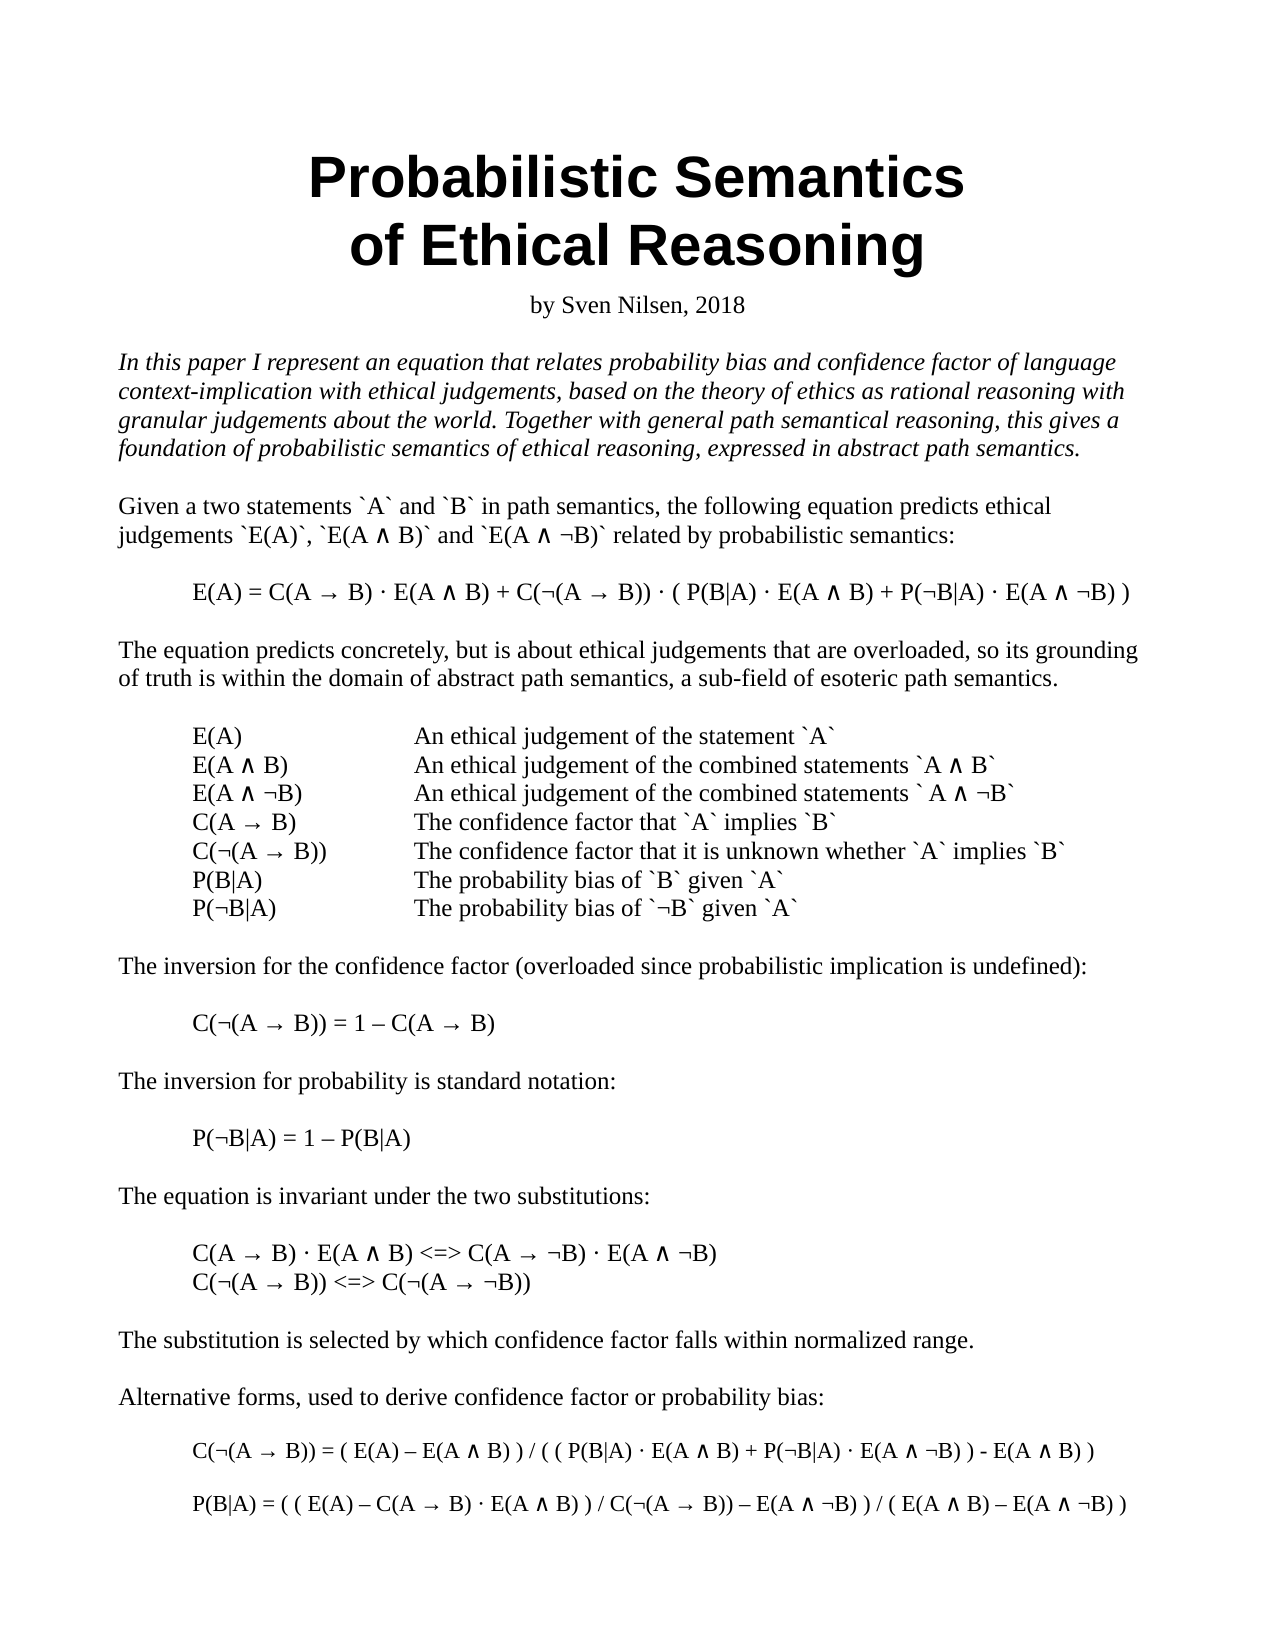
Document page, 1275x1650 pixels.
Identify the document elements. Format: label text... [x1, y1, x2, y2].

text Alternative forms, used to derive confidence factor or probability bias: [118, 1382, 1157, 1411]
text C(A → B) · E(A ∧ B) <=> C(A → ¬B) · E(A ∧ ¬B) [118, 1238, 1157, 1267]
title Probabilistic Semantics of Ethical Reasoning [118, 143, 1157, 277]
text The inversion for probability is standard notation: [118, 1066, 1157, 1095]
text The inversion for the confidence factor (overloaded since probabilistic implication is undefined): [118, 951, 1157, 980]
text P(¬B|A) The probability bias of `¬B` given `A` [118, 893, 1157, 922]
text C(¬(A → B)) <=> C(¬(A → ¬B)) [118, 1267, 1157, 1296]
text C(¬(A → B)) The confidence factor that it is unknown whether `A` implies `B` [118, 836, 1157, 865]
text E(A ∧ B) An ethical judgement of the combined statements `A ∧ B` [118, 750, 1157, 778]
text P(B|A) = ( ( E(A) – C(A → B) · E(A ∧ B) ) / C(¬(A → B)) – E(A ∧ ¬B) ) / ( E(A ∧ B) – E(A ∧ ¬B) ) [118, 1490, 1157, 1516]
text E(A) An ethical judgement of the statement `A` [118, 721, 1157, 750]
text E(A ∧ ¬B) An ethical judgement of the combined statements ` A ∧ ¬B` [118, 778, 1157, 807]
text P(¬B|A) = 1 – P(B|A) [118, 1123, 1157, 1152]
text The substitution is selected by which confidence factor falls within normalized range. [118, 1325, 1157, 1353]
text The equation is invariant under the two substitutions: [118, 1181, 1157, 1210]
text C(¬(A → B)) = ( E(A) – E(A ∧ B) ) / ( ( P(B|A) · E(A ∧ B) + P(¬B|A) · E(A ∧ ¬B) ) - E(A ∧ B) ) [118, 1437, 1157, 1464]
text The equation predicts concretely, but is about ethical judgements that are overloaded, so its grounding of truth is within the domain of abstract path semantics, a sub-field of esoteric path semantics. [118, 635, 1157, 692]
text by Sven Nilsen, 2018 [118, 290, 1157, 318]
text C(A → B) The confidence factor that `A` implies `B` [118, 807, 1157, 836]
text Given a two statements `A` and `B` in path semantics, the following equation predicts ethical judgements `E(A)`, `E(A ∧ B)` and `E(A ∧ ¬B)` related by probabilistic semantics: [118, 491, 1157, 548]
text C(¬(A → B)) = 1 – C(A → B) [118, 1008, 1157, 1037]
text P(B|A) The probability bias of `B` given `A` [118, 865, 1157, 893]
text In this paper I represent an equation that relates probability bias and confidence factor of language context-implication with ethical judgements, based on the theory of ethics as rational reasoning with granular judgements about the world. Together with general path semantical reasoning, this gives a foundation of probabilistic semantics of ethical reasoning, expressed in abstract path semantics. [118, 347, 1157, 462]
text E(A) = C(A → B) · E(A ∧ B) + C(¬(A → B)) · ( P(B|A) · E(A ∧ B) + P(¬B|A) · E(A ∧ ¬B) ) [118, 577, 1157, 606]
